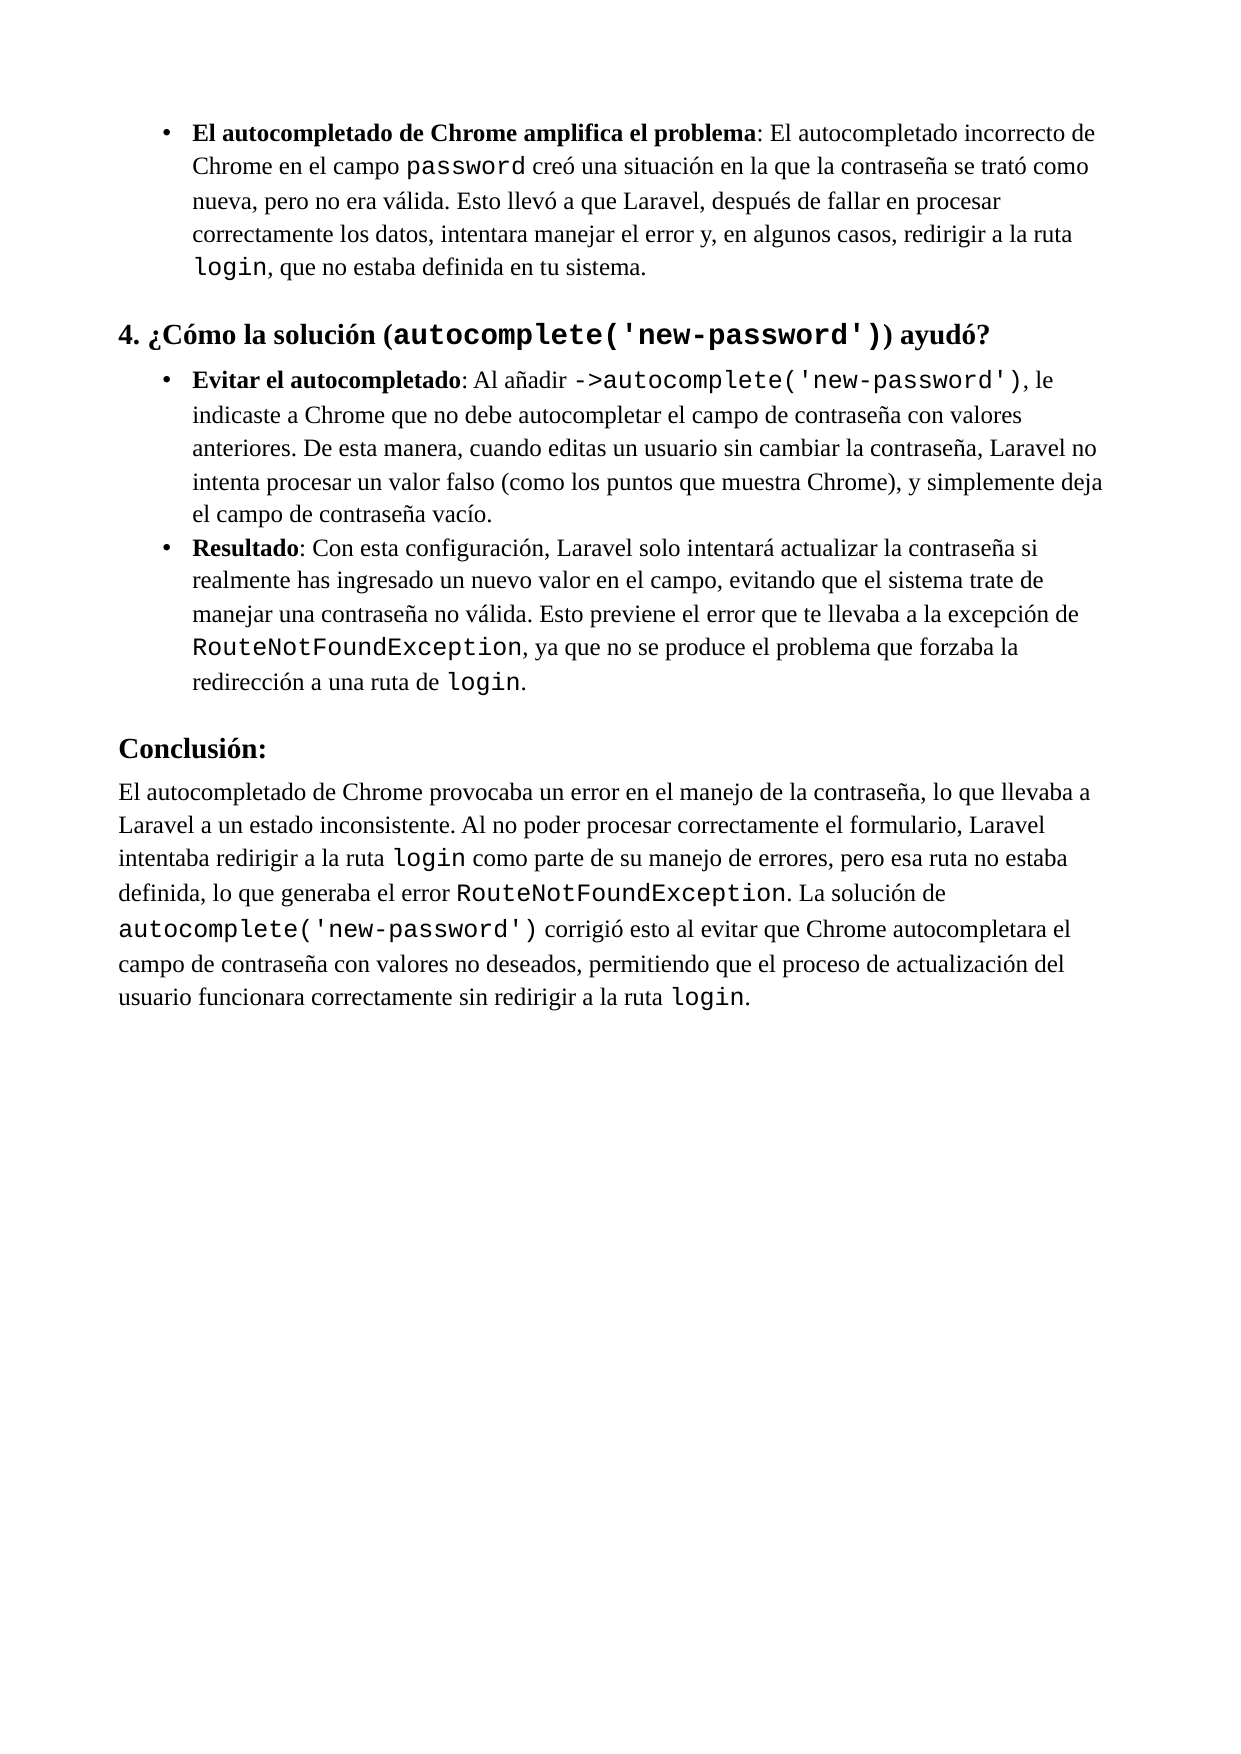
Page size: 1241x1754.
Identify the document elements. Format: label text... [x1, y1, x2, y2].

subtitle Conclusión: [118, 731, 1122, 765]
list El autocompletado de Chrome amplifica el problema: El autocompletado incorrecto de Chrome en el campo password creó una situación en la que la contraseña se trató como nueva, pero no era válida. Esto llevó a que Laravel, después de fallar en procesar correctamente los datos, intentara manejar el error y, en algunos casos, redirigir a la ruta login, que no estaba definida en tu sistema. [162, 118, 1122, 283]
list Resultado: Con esta configuración, Laravel solo intentará actualizar la contraseña si realmente has ingresado un nuevo valor en el campo, evitando que el sistema trate de manejar una contraseña no válida. Esto previene el error que te llevaba a la excepción de RouteNotFoundException, ya que no se produce el problema que forzaba la redirección a una ruta de login. [162, 533, 1122, 698]
subtitle 4. ¿Cómo la solución (autocomplete('new-password')) ayudó? [118, 317, 1122, 353]
text El autocompletado de Chrome provocaba un error en el manejo de la contraseña, lo que llevaba a Laravel a un estado inconsistente. Al no poder procesar correctamente el formulario, Laravel intentaba redirigir a la ruta login como parte de su manejo de errores, pero esa ruta no estaba definida, lo que generaba el error RouteNotFoundException. La solución de autocomplete('new-password') corrigió esto al evitar que Chrome autocompletara el campo de contraseña con valores no deseados, permitiendo que el proceso de actualización del usuario funcionara correctamente sin redirigir a la ruta login. [118, 777, 1122, 1013]
list Evitar el autocompletado: Al añadir ->autocomplete('new-password'), le indicaste a Chrome que no debe autocompletar el campo de contraseña con valores anteriores. De esta manera, cuando editas un usuario sin cambiar la contraseña, Laravel no intenta procesar un valor falso (como los puntos que muestra Chrome), y simplemente deja el campo de contraseña vacío. [162, 365, 1122, 528]
